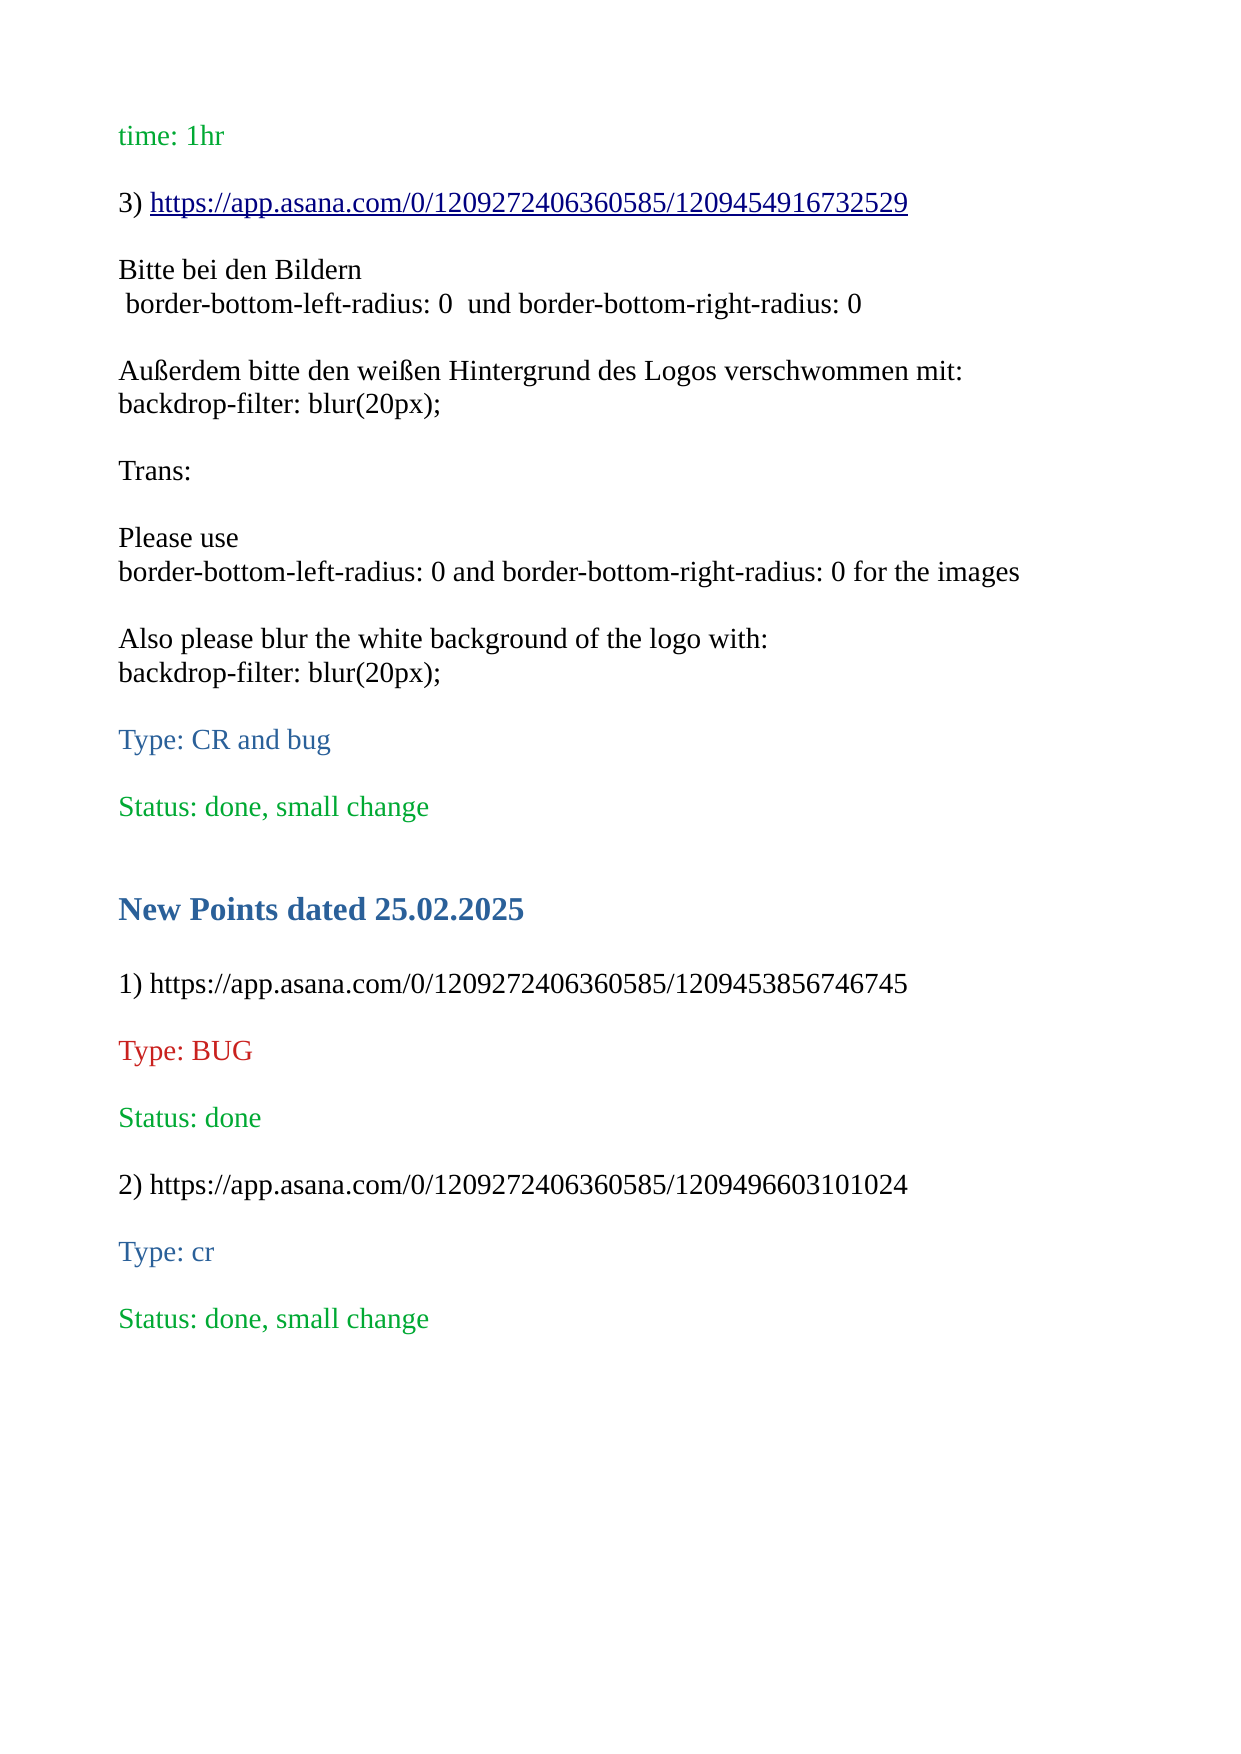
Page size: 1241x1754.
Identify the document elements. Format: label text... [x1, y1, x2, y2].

text Status: done, small change [118, 789, 1122, 822]
text New Points dated 25.02.2025 [118, 889, 1122, 928]
text Please use [118, 521, 1122, 554]
text Außerdem bitte den weißen Hintergrund des Logos verschwommen mit: [118, 353, 1122, 386]
text 2) https://app.asana.com/0/1209272406360585/1209496603101024 [118, 1167, 1122, 1201]
text backdrop-filter: blur(20px); [118, 386, 1122, 420]
text 3) https://app.asana.com/0/1209272406360585/1209454916732529 [118, 185, 1122, 219]
text Status: done, small change [118, 1302, 1122, 1335]
text backdrop-filter: blur(20px); [118, 655, 1122, 688]
text border-bottom-left-radius: 0 und border-bottom-right-radius: 0 [118, 286, 1122, 319]
text Bitte bei den Bildern [118, 252, 1122, 286]
text Type: BUG [118, 1033, 1122, 1067]
text Trans: [118, 453, 1122, 487]
text 1) https://app.asana.com/0/1209272406360585/1209453856746745 [118, 966, 1122, 1000]
text Status: done [118, 1100, 1122, 1134]
text Also please blur the white background of the logo with: [118, 621, 1122, 655]
text border-bottom-left-radius: 0 and border-bottom-right-radius: 0 for the images [118, 554, 1122, 588]
text Type: cr [118, 1234, 1122, 1268]
text time: 1hr [118, 118, 1122, 152]
text Type: CR and bug [118, 722, 1122, 755]
